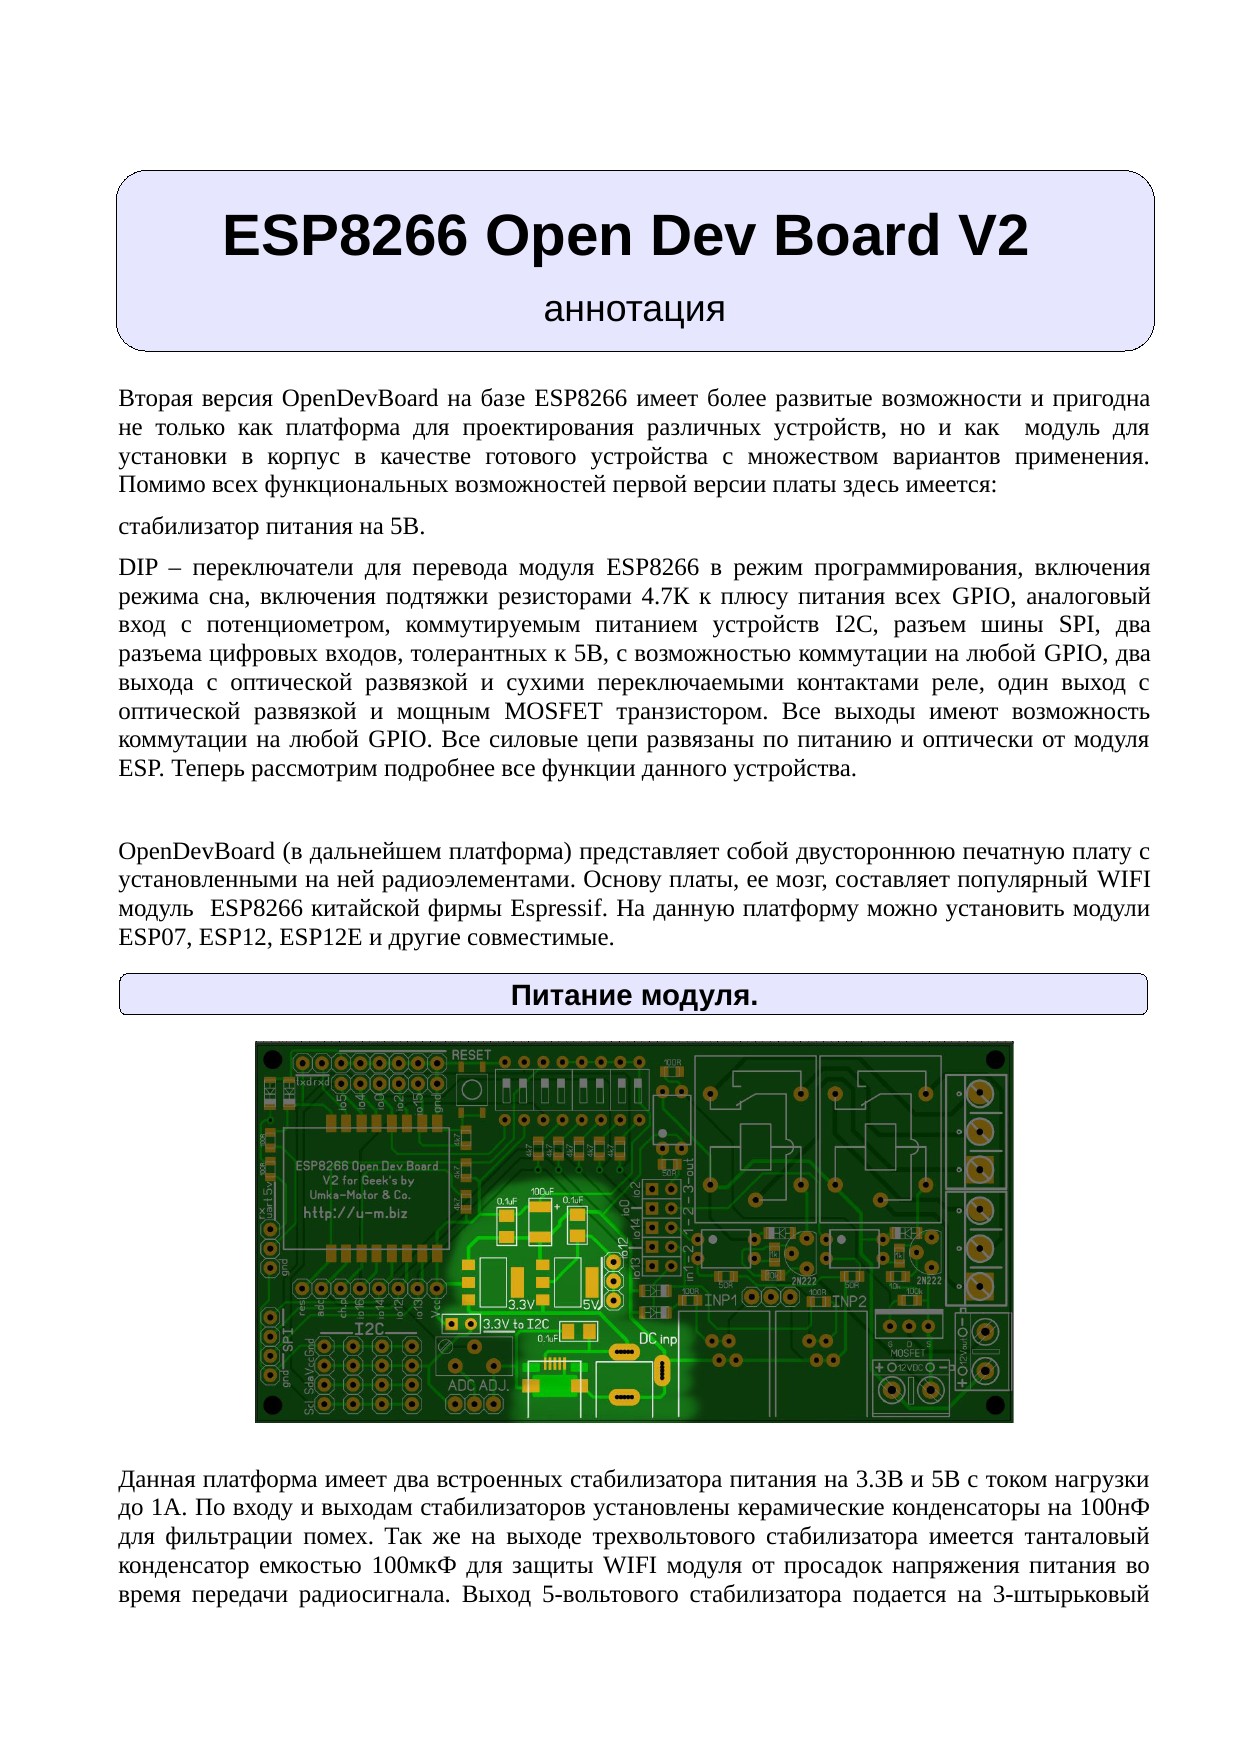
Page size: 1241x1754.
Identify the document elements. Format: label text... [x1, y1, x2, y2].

picture [255, 1041, 1014, 1423]
text стабилизатор питания на 5В. [118, 511, 1151, 539]
text Вторая версия OpenDevBoard на базе ESP8266 имеет более развитые возможности и пригодна не только как платформа для проектирования различных устройств, но и как модуль для установки в корпус в качестве готового устройства с множеством вариантов применения. Помимо всех функциональных возможностей первой версии платы здесь имеется: [118, 383, 1151, 498]
text Данная платформа имеет два встроенных стабилизатора питания на 3.3В и 5В с током нагрузки до 1А. По входу и выходам стабилизаторов установлены керамические конденсаторы на 100нФ для фильтрации помех. Так же на выходе трехвольтового стабилизатора имеется танталовый конденсатор емкостью 100мкФ для защиты WIFI модуля от просадок напряжения питания во время передачи радиосигнала. Выход 5-вольтового стабилизатора подается на 3-штырьковый [118, 1464, 1151, 1607]
text DIP – переключатели для перевода модуля ESP8266 в режим программирования, включения режима сна, включения подтяжки резисторами 4.7К к плюсу питания всех GPIO, аналоговый вход с потенциометром, коммутируемым питанием устройств I2C, разъем шины SPI, два разъема цифровых входов, толерантных к 5В, с возможностью коммутации на любой GPIO, два выхода с оптической развязкой и сухими переключаемыми контактами реле, один выход с оптической развязкой и мощным MOSFET транзистором. Все выходы имеют возможность коммутации на любой GPIO. Все силовые цепи развязаны по питанию и оптически от модуля ESP. Теперь рассмотрим подробнее все функции данного устройства. [118, 552, 1151, 782]
text OpenDevBoard (в дальнейшем платформа) представляет собой двустороннюю печатную плату с установленными на ней радиоэлементами. Основу платы, ее мозг, составляет популярный WIFI модуль ESP8266 китайской фирмы Espressif. На данную платформу можно установить модули ESP07, ESP12, ESP12E и другие совместимые. [118, 836, 1151, 951]
